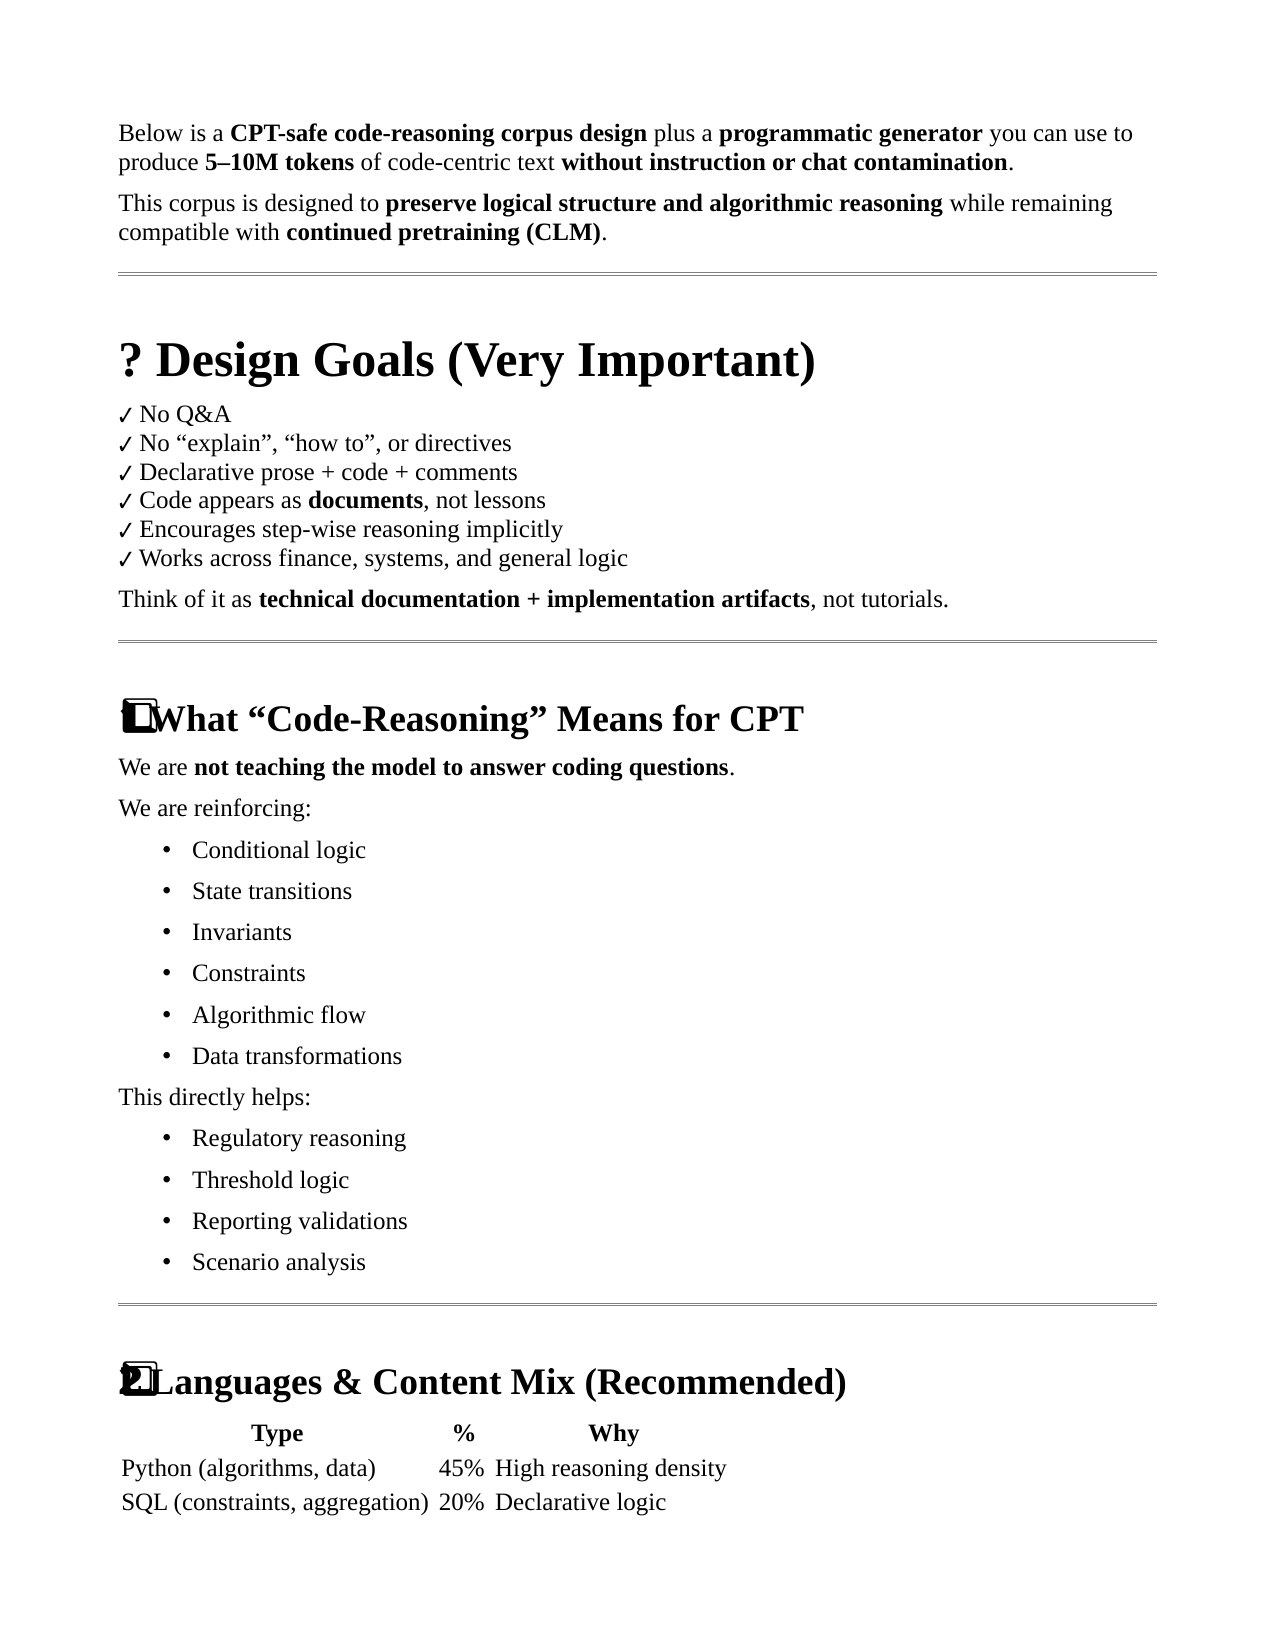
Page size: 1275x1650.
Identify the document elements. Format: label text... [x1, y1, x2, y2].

table_cell Python (algorithms, data) [118, 1450, 436, 1484]
table_cell 20% [436, 1485, 492, 1519]
table_cell SQL (constraints, aggregation) [118, 1485, 436, 1519]
list Invariants [162, 917, 1157, 946]
table_cell 45% [436, 1450, 492, 1484]
subtitle ? Design Goals (Very Important) [118, 329, 1157, 387]
text This directly helps: [118, 1082, 1157, 1111]
list State transitions [162, 876, 1157, 905]
text Think of it as technical documentation + implementation artifacts, not tutorials. [118, 584, 1157, 613]
list Constraints [162, 958, 1157, 987]
text Below is a CPT-safe code-reasoning corpus design plus a programmatic generator you can use to produce 5–10M tokens of code-centric text without instruction or chat contamination. [118, 118, 1157, 176]
list Reporting validations [162, 1206, 1157, 1235]
table_cell High reasoning density [492, 1450, 735, 1484]
text This corpus is designed to preserve logical structure and algorithmic reasoning while remaining compatible with continued pretraining (CLM). [118, 188, 1157, 246]
list Scenario analysis [162, 1247, 1157, 1276]
text We are reinforcing: [118, 793, 1157, 822]
table_cell Declarative logic [492, 1485, 735, 1519]
list Regulatory reasoning [162, 1123, 1157, 1152]
subtitle 2️⃣ Languages & Content Mix (Recommended) [118, 1360, 1157, 1403]
list Conditional logic [162, 835, 1157, 863]
list Threshold logic [162, 1165, 1157, 1193]
list Algorithmic flow [162, 1000, 1157, 1028]
text ✔ No Q&A ✔ No “explain”, “how to”, or directives ✔ Declarative prose + code + comments ✔ Code appears as documents, not lessons ✔ Encourages step-wise reasoning implicitly ✔ Works across finance, systems, and general logic [118, 399, 1157, 572]
table_header % [436, 1415, 492, 1450]
table_header Why [492, 1415, 735, 1450]
list Data transformations [162, 1041, 1157, 1070]
table_header Type [118, 1415, 436, 1450]
text We are not teaching the model to answer coding questions. [118, 752, 1157, 781]
subtitle 1️⃣ What “Code-Reasoning” Means for CPT [118, 697, 1157, 740]
